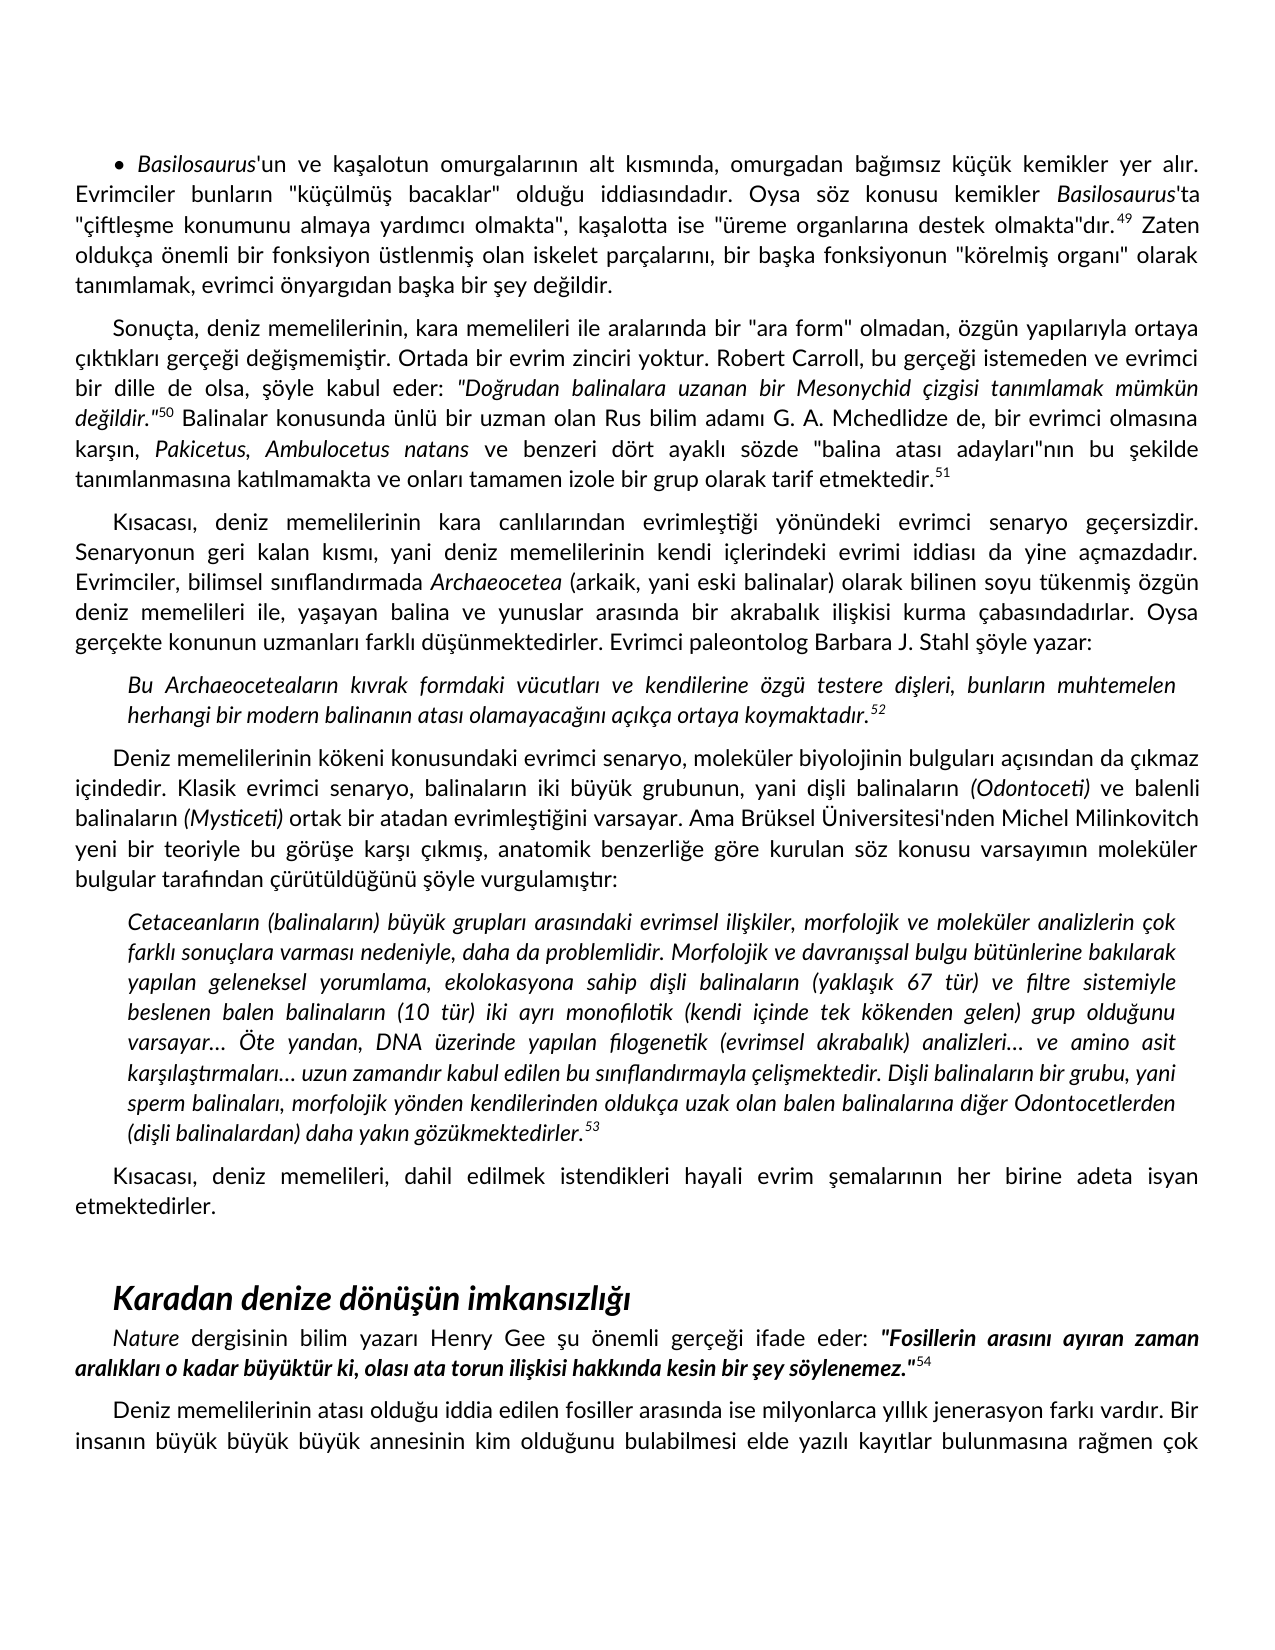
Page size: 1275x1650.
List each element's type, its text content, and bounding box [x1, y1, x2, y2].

text Bu Archaeoceteaların kıvrak formdaki vücutları ve kendilerine özgü testere dişleri, bunların muhtemelen herhangi bir modern balinanın atası olamayacağını açıkça ortaya koymaktadır.52 [127, 671, 1177, 728]
text Nature dergisinin bilim yazarı Henry Gee şu önemli gerçeği ifade eder: "Fosillerin arasını ayıran zaman aralıkları o kadar büyüktür ki, olası ata torun ilişkisi hakkında kesin bir şey söylenemez."54 [75, 1323, 1200, 1381]
subtitle Karadan denize dönüşün imkansızlığı [112, 1277, 1200, 1317]
text Sonuçta, deniz memelilerinin, kara memelileri ile aralarında bir "ara form" olmadan, özgün yapılarıyla ortaya çıktıkları gerçeği değişmemiştir. Ortada bir evrim zinciri yoktur. Robert Carroll, bu gerçeği istemeden ve evrimci bir dille de olsa, şöyle kabul eder: "Doğrudan balinalara uzanan bir Mesonychid çizgisi tanımlamak mümkün değildir."50 Balinalar konusunda ünlü bir uzman olan Rus bilim adamı G. A. Mchedlidze de, bir evrimci olmasına karşın, Pakicetus, Ambulocetus natans ve benzeri dört ayaklı sözde "balina atası adayları"nın bu şekilde tanımlanmasına katılmamakta ve onları tamamen izole bir grup olarak tarif etmektedir.51 [75, 313, 1200, 492]
text Deniz memelilerinin atası olduğu iddia edilen fosiller arasında ise milyonlarca yıllık jenerasyon farkı vardır. Bir insanın büyük büyük büyük annesinin kim olduğunu bulabilmesi elde yazılı kayıtlar bulunmasına rağmen çok [75, 1396, 1200, 1454]
text Deniz memelilerinin kökeni konusundaki evrimci senaryo, moleküler biyolojinin bulguları açısından da çıkmaz içindedir. Klasik evrimci senaryo, balinaların iki büyük grubunun, yani dişli balinaların (Odontoceti) ve balenli balinaların (Mysticeti) ortak bir atadan evrimleştiğini varsayar. Ama Brüksel Üniversitesi'nden Michel Milinkovitch yeni bir teoriyle bu görüşe karşı çıkmış, anatomik benzerliğe göre kurulan söz konusu varsayımın moleküler bulgular tarafından çürütüldüğünü şöyle vurgulamıştır: [75, 744, 1200, 892]
text • Basilosaurus'un ve kaşalotun omurgalarının alt kısmında, omurgadan bağımsız küçük kemikler yer alır. Evrimciler bunların "küçülmüş bacaklar" olduğu iddiasındadır. Oysa söz konusu kemikler Basilosaurus'ta "çiftleşme konumunu almaya yardımcı olmakta", kaşalotta ise "üreme organlarına destek olmakta"dır.49 Zaten oldukça önemli bir fonksiyon üstlenmiş olan iskelet parçalarını, bir başka fonksiyonun "körelmiş organı" olarak tanımlamak, evrimci önyargıdan başka bir şey değildir. [75, 150, 1200, 298]
text Kısacası, deniz memelilerinin kara canlılarından evrimleştiği yönündeki evrimci senaryo geçersizdir. Senaryonun geri kalan kısmı, yani deniz memelilerinin kendi içlerindeki evrimi iddiası da yine açmazdadır. Evrimciler, bilimsel sınıflandırmada Archaeocetea (arkaik, yani eski balinalar) olarak bilinen soyu tükenmiş özgün deniz memelileri ile, yaşayan balina ve yunuslar arasında bir akrabalık ilişkisi kurma çabasındadırlar. Oysa gerçekte konunun uzmanları farklı düşünmektedirler. Evrimci paleontolog Barbara J. Stahl şöyle yazar: [75, 507, 1200, 656]
text Cetaceanların (balinaların) büyük grupları arasındaki evrimsel ilişkiler, morfolojik ve moleküler analizlerin çok farklı sonuçlara varması nedeniyle, daha da problemlidir. Morfolojik ve davranışsal bulgu bütünlerine bakılarak yapılan geleneksel yorumlama, ekolokasyona sahip dişli balinaların (yaklaşık 67 tür) ve filtre sistemiyle beslenen balen balinaların (10 tür) iki ayrı monofilotik (kendi içinde tek kökenden gelen) grup olduğunu varsayar… Öte yandan, DNA üzerinde yapılan filogenetik (evrimsel akrabalık) analizleri… ve amino asit karşılaştırmaları… uzun zamandır kabul edilen bu sınıflandırmayla çelişmektedir. Dişli balinaların bir grubu, yani sperm balinaları, morfolojik yönden kendilerinden oldukça uzak olan balen balinalarına diğer Odontocetlerden (dişli balinalardan) daha yakın gözükmektedirler.53 [127, 907, 1177, 1146]
text Kısacası, deniz memelileri, dahil edilmek istendikleri hayali evrim şemalarının her birine adeta isyan etmektedirler. [75, 1161, 1200, 1219]
